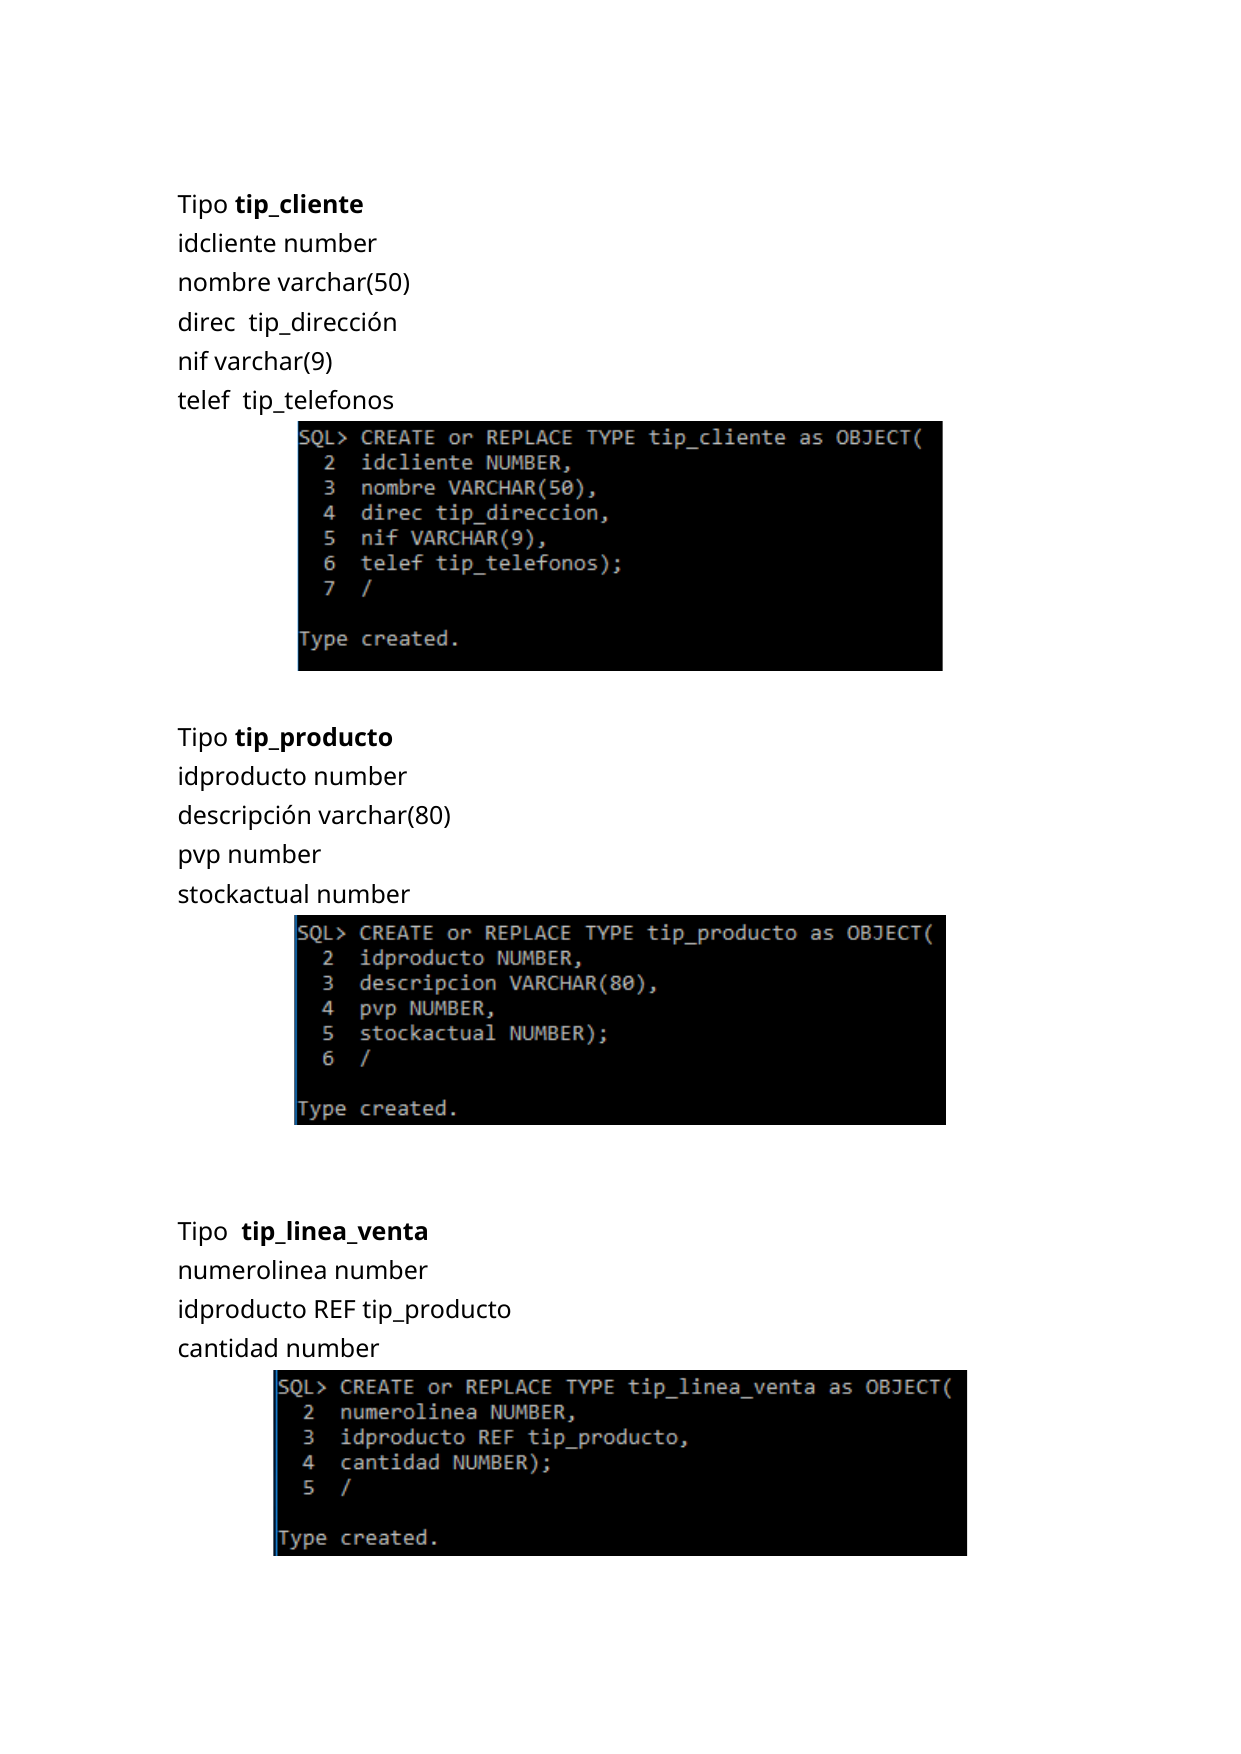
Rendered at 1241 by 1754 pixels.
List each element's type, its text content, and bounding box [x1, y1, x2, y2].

text pvp number [177, 837, 1063, 871]
text direc tip_dirección [177, 304, 1063, 338]
text Tipo tip_linea_venta [177, 1213, 1063, 1247]
text nombre varchar(50) [177, 265, 1063, 299]
text idcliente number [177, 226, 1063, 260]
text telef tip_telefonos [177, 383, 1063, 417]
picture [294, 915, 946, 1125]
text cantidad number [177, 1331, 1063, 1365]
text idproducto REF tip_producto [177, 1292, 1063, 1326]
text Tipo tip_cliente [177, 187, 1063, 221]
picture [297, 421, 943, 671]
text nif varchar(9) [177, 343, 1063, 377]
text numerolinea number [177, 1252, 1063, 1287]
text idproducto number [177, 759, 1063, 793]
text stockactual number [177, 876, 1063, 910]
picture [273, 1370, 968, 1556]
text Tipo tip_producto [177, 719, 1063, 754]
text descripción varchar(80) [177, 798, 1063, 832]
